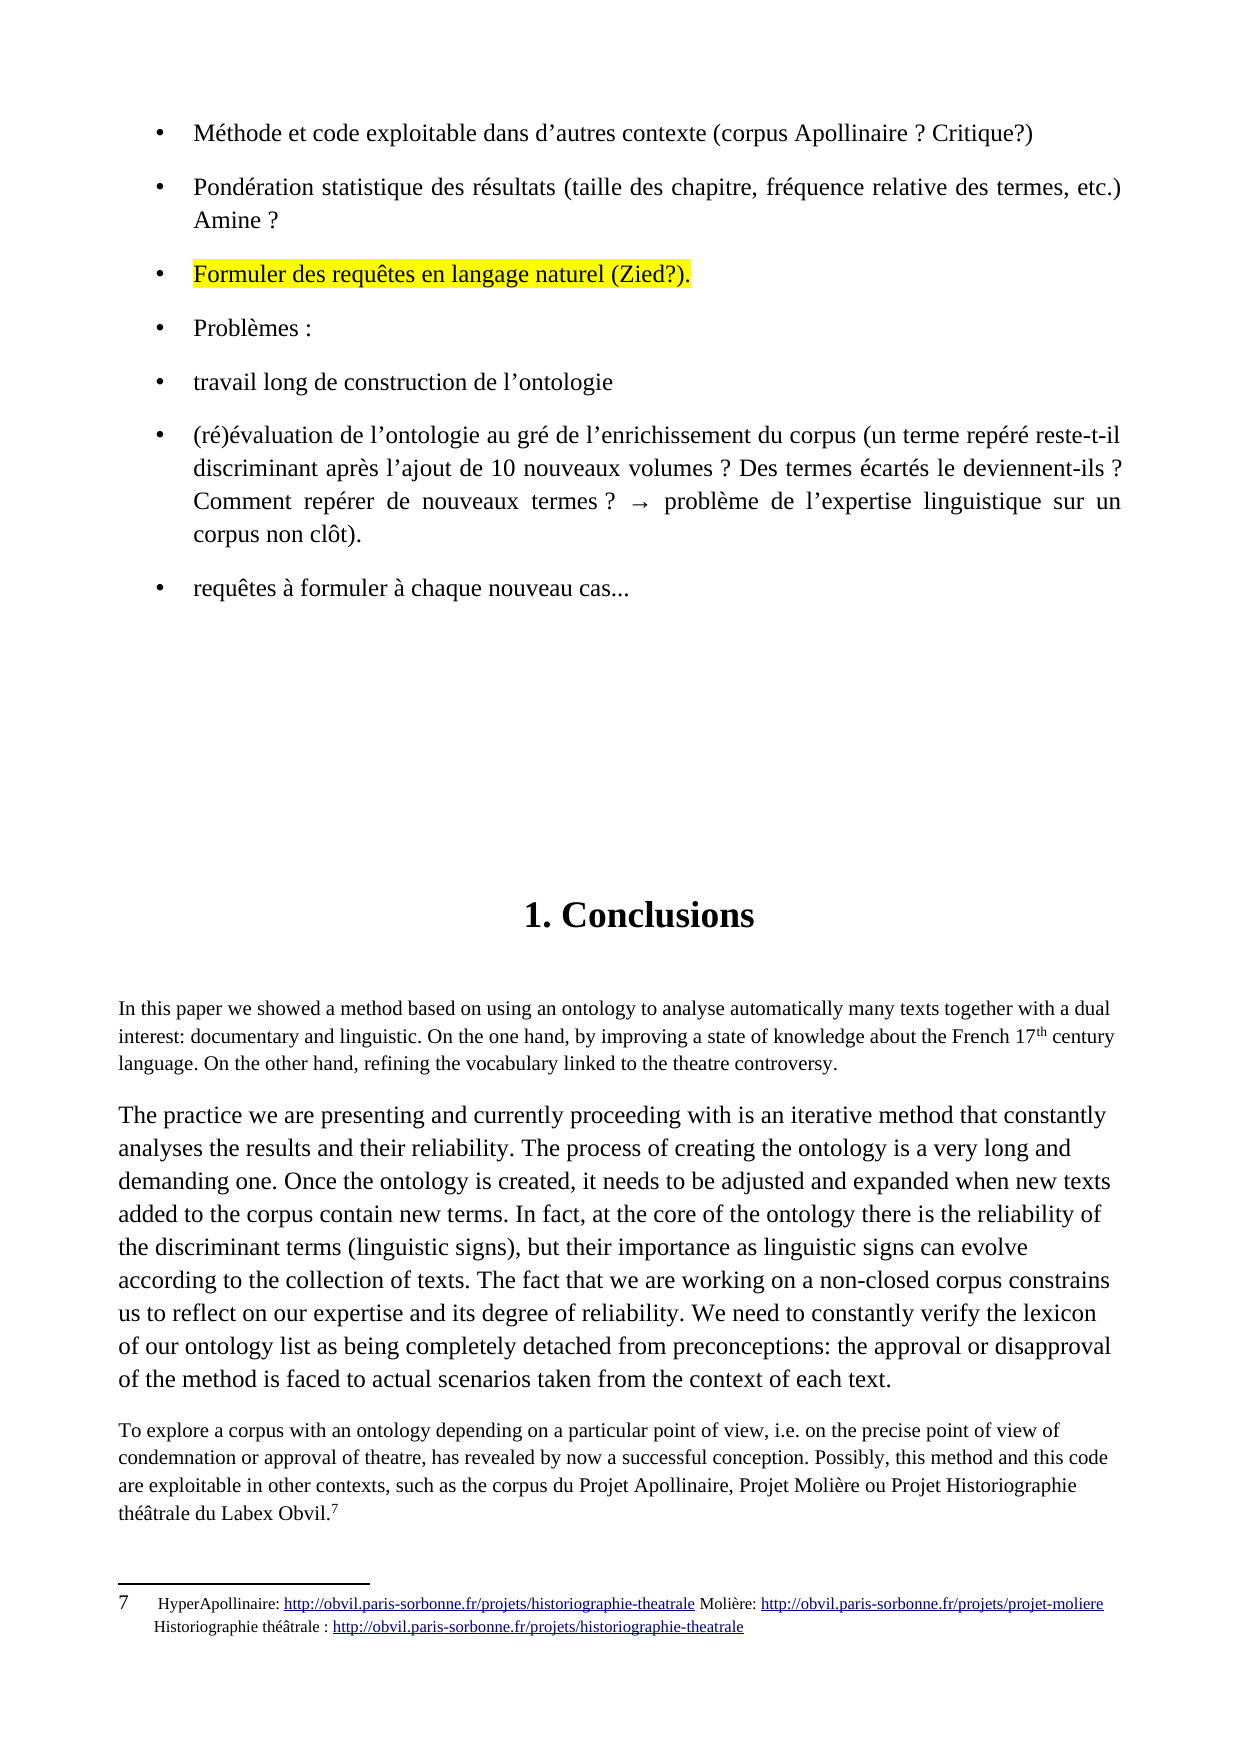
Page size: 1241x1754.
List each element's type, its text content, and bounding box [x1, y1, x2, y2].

list Problèmes : [156, 313, 1122, 341]
list Pondération statistique des résultats (taille des chapitre, fréquence relative des termes, etc.) Amine ? [156, 172, 1122, 234]
text In this paper we showed a method based on using an ontology to analyse automatically many texts together with a dual interest: documentary and linguistic. On the one hand, by improving a state of knowledge about the French 17th century language. On the other hand, refining the vocabulary linked to the theatre controversy. [118, 996, 1122, 1075]
list (ré)évaluation de l’ontologie au gré de l’enrichissement du corpus (un terme repéré reste-t-il discriminant après l’ajout de 10 nouveaux volumes ? Des termes écartés le deviennent-ils ? Comment repérer de nouveaux termes ? → problème de l’expertise linguistique sur un corpus non clôt). [156, 420, 1122, 548]
text The practice we are presenting and currently proceeding with is an iterative method that constantly analyses the results and their reliability. The process of creating the ontology is a very long and demanding one. Once the ontology is created, it needs to be adjusted and expanded when new texts added to the corpus contain new terms. In fact, at the core of the ontology there is the reliability of the discriminant terms (linguistic signs), but their importance as linguistic signs can evolve according to the collection of texts. The fact that we are working on a non-closed corpus constrains us to reflect on our expertise and its degree of reliability. We need to constantly verify the lexicon of our ontology list as being completely detached from preconceptions: the approval or disapproval of the method is faced to actual scenarios taken from the context of each text. [118, 1100, 1122, 1393]
list Formuler des requêtes en langage naturel (Zied?). [156, 259, 1122, 288]
list travail long de construction de l’ontologie [156, 367, 1122, 395]
text To explore a corpus with an ontology depending on a particular point of view, i.e. on the precise point of view of condemnation or approval of theatre, has revealed by now a successful conception. Possibly, this method and this code are exploitable in other contexts, such as the corpus du Projet Apollinaire, Projet Molière ou Projet Historiographie théâtrale du Labex Obvil. [118, 1418, 1122, 1524]
text HyperApollinaire: http://obvil.paris-sorbonne.fr/projets/historiographie-theatrale Molière: http://obvil.paris-sorbonne.fr/projets/projet-moliere Historiographie théâtrale : http://obvil.paris-sorbonne.fr/projets/historiographie-theatrale [118, 1585, 1122, 1636]
list Méthode et code exploitable dans d’autres contexte (corpus Apollinaire ? Critique?) [156, 118, 1122, 147]
subtitle Conclusions [156, 893, 1122, 936]
list requêtes à formuler à chaque nouveau cas... [156, 573, 1122, 602]
